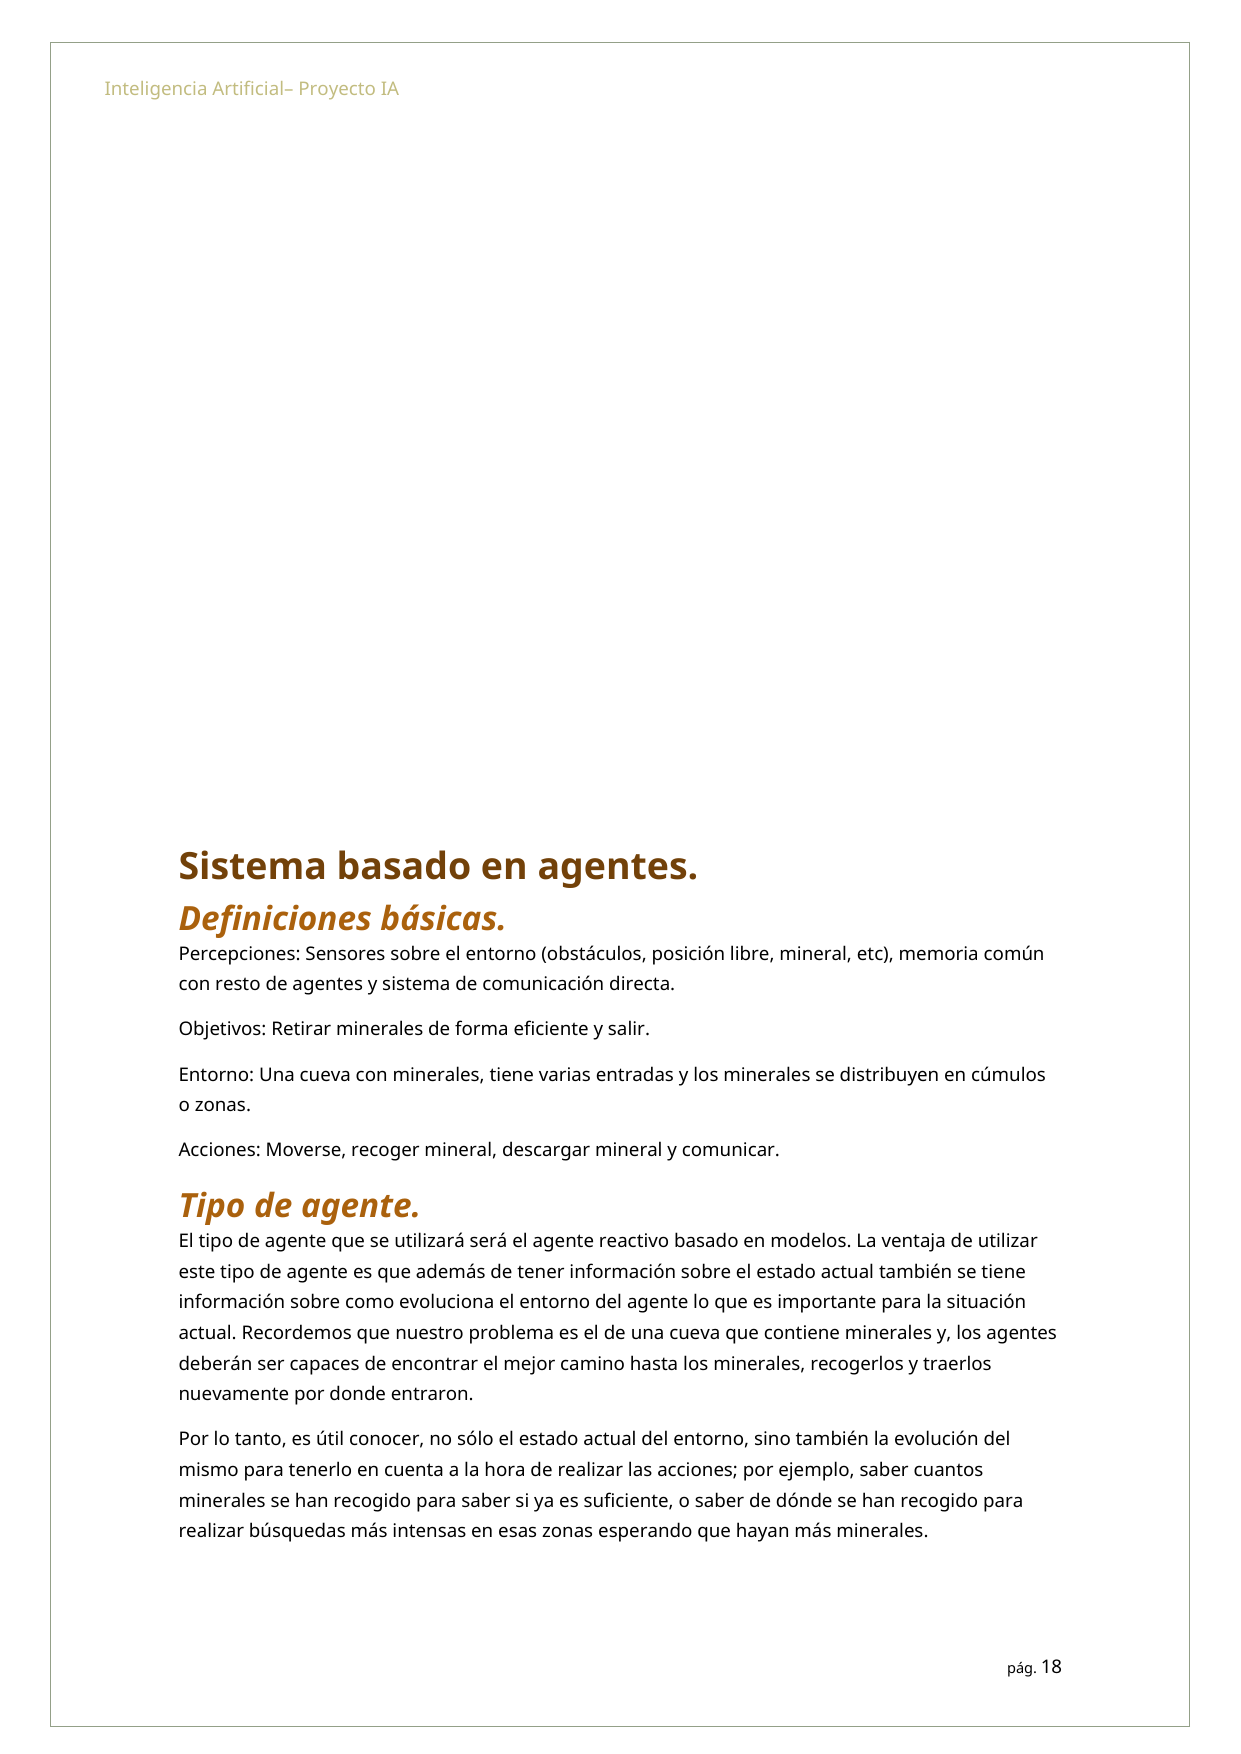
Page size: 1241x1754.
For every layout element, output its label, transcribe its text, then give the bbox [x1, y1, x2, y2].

text El tipo de agente que se utilizará será el agente reactivo basado en modelos. La ventaja de utilizar este tipo de agente es que además de tener información sobre el estado actual también se tiene información sobre como evoluciona el entorno del agente lo que es importante para la situación actual. Recordemos que nuestro problema es el de una cueva que contiene minerales y, los agentes deberán ser capaces de encontrar el mejor camino hasta los minerales, recogerlos y traerlos nuevamente por donde entraron. [178, 1227, 1062, 1406]
text Entorno: Una cueva con minerales, tiene varias entradas y los minerales se distribuyen en cúmulos o zonas. [178, 1061, 1062, 1117]
subtitle Definiciones básicas. [178, 894, 1062, 940]
subtitle Tipo de agente. [178, 1182, 1062, 1227]
text Por lo tanto, es útil conocer, no sólo el estado actual del entorno, sino también la evolución del mismo para tenerlo en cuenta a la hora de realizar las acciones; por ejemplo, saber cuantos minerales se han recogido para saber si ya es suficiente, o saber de dónde se han recogido para realizar búsquedas más intensas en esas zonas esperando que hayan más minerales. [178, 1426, 1062, 1543]
text Percepciones: Sensores sobre el entorno (obstáculos, posición libre, mineral, etc), memoria común con resto de agentes y sistema de comunicación directa. [178, 940, 1062, 996]
text Acciones: Moverse, recoger mineral, descargar mineral y comunicar. [178, 1137, 1062, 1162]
subtitle Sistema basado en agentes. [178, 839, 1062, 890]
text Objetivos: Retirar minerales de forma eficiente y salir. [178, 1016, 1062, 1041]
